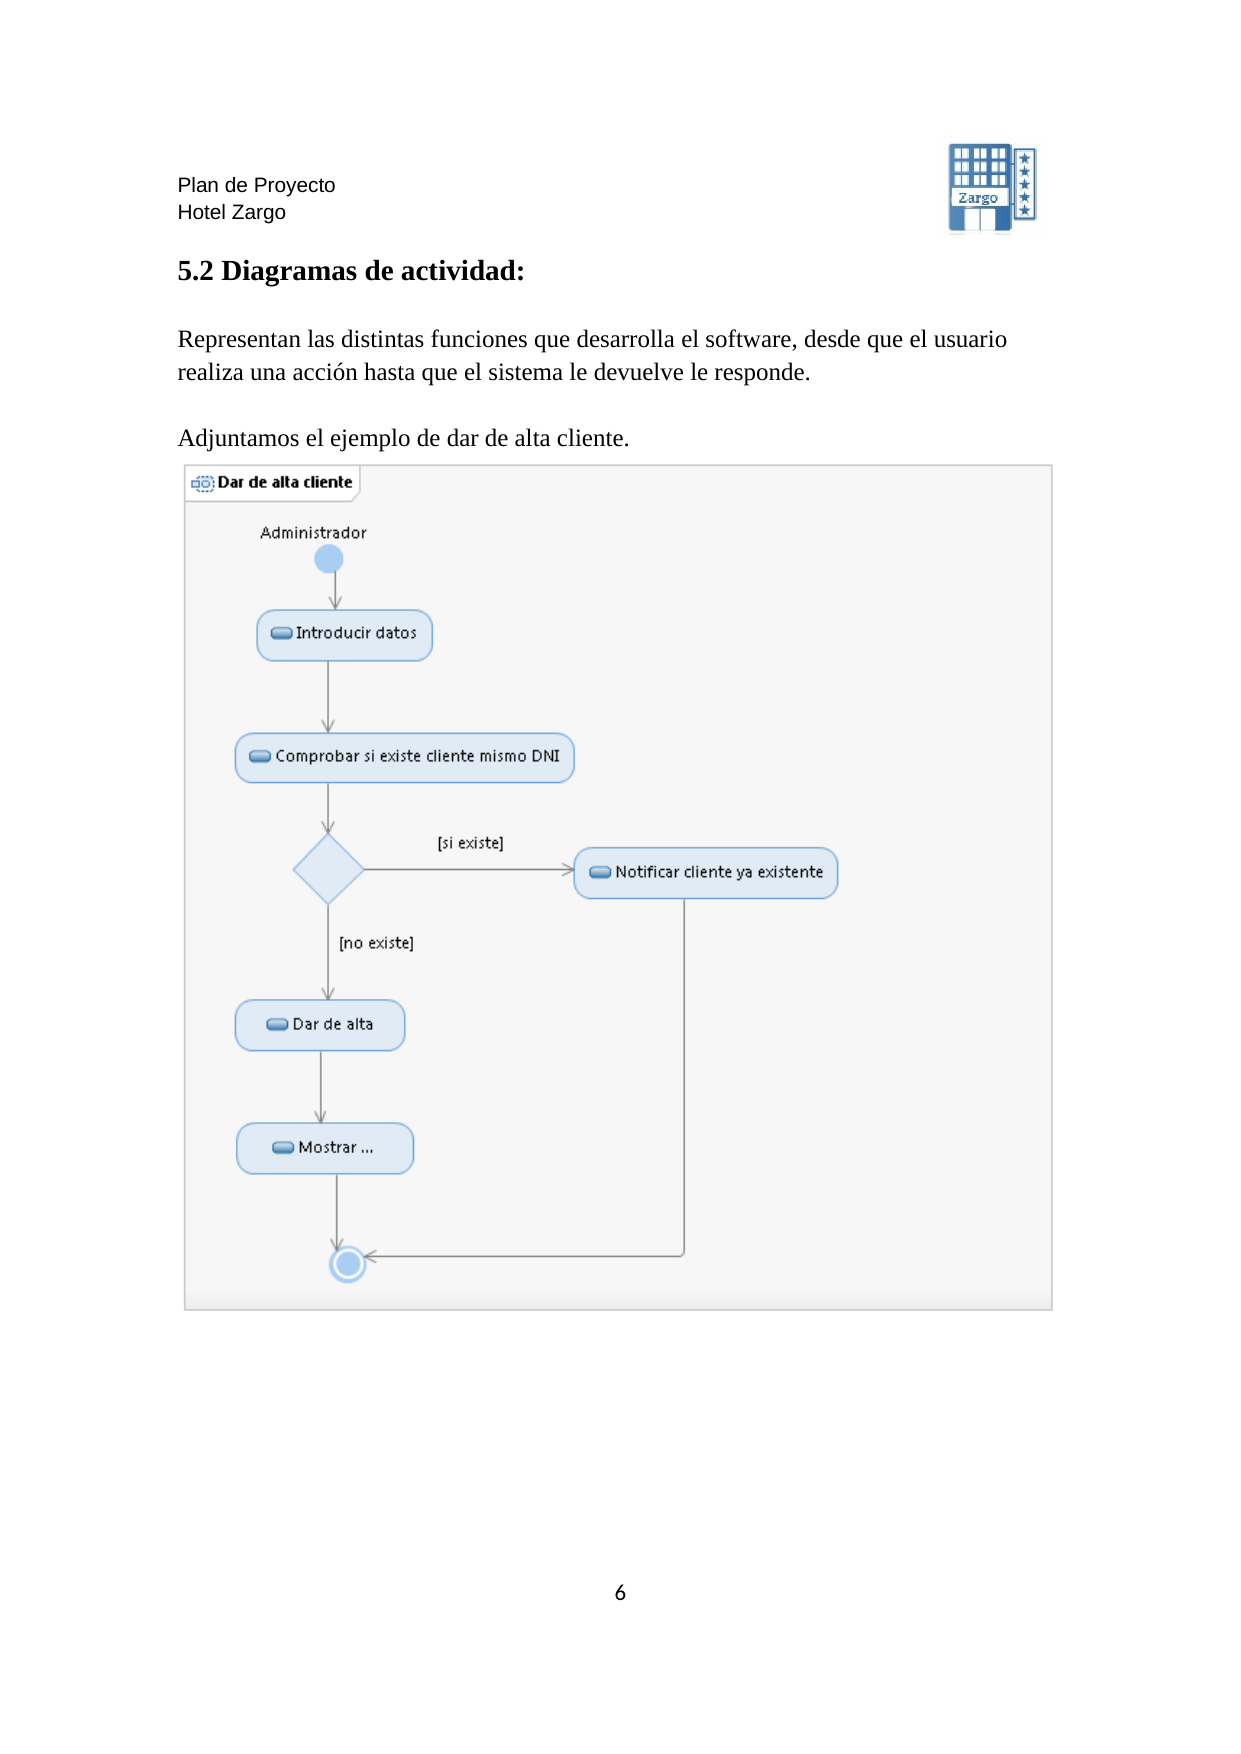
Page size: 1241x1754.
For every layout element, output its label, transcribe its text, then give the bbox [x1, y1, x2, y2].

text 5.2 Diagramas de actividad: Representan las distintas funciones que desarrolla el software, desde que el usuario realiza una acción hasta que el sistema le devuelve le responde. Adjuntamos el ejemplo de dar de alta cliente. [177, 253, 1063, 456]
text [177, 1324, 1063, 1388]
picture [177, 456, 1063, 1324]
picture [939, 135, 1045, 235]
